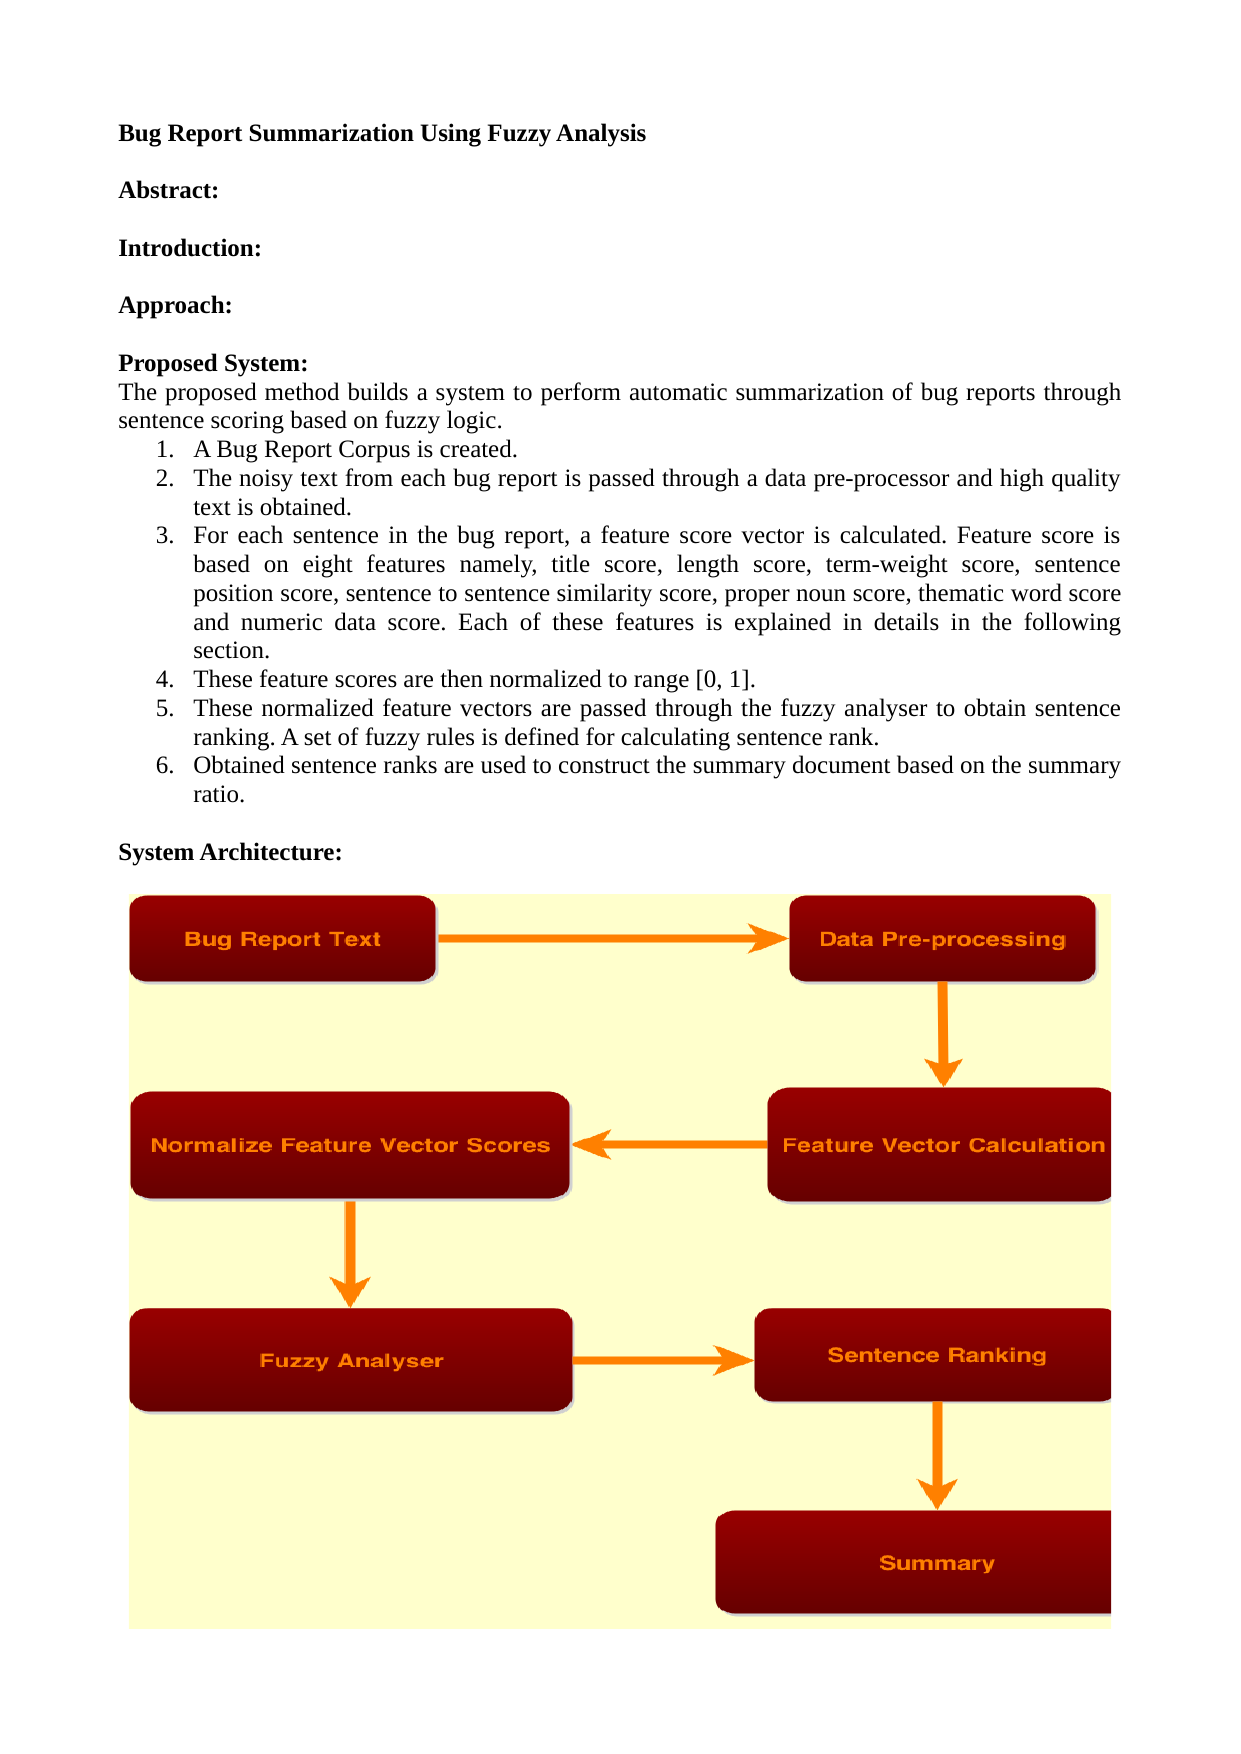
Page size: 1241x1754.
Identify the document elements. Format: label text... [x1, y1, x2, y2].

text System Architecture: [118, 837, 1122, 866]
list For each sentence in the bug report, a feature score vector is calculated. Feature score is based on eight features namely, title score, length score, term-weight score, sentence position score, sentence to sentence similarity score, proper noun score, thematic word score and numeric data score. Each of these features is explained in details in the following section. [156, 521, 1122, 664]
text Bug Report Summarization Using Fuzzy Analysis [118, 118, 1122, 147]
text Proposed System: [118, 348, 1122, 377]
text The proposed method builds a system to perform automatic summarization of bug reports through sentence scoring based on fuzzy logic. [118, 377, 1122, 434]
list These normalized feature vectors are passed through the fuzzy analyser to obtain sentence ranking. A set of fuzzy rules is defined for calculating sentence rank. [156, 693, 1122, 751]
text Introduction: [118, 233, 1122, 262]
list These feature scores are then normalized to range [0, 1]. [156, 664, 1122, 693]
list The noisy text from each bug report is passed through a data pre-processor and high quality text is obtained. [156, 463, 1122, 521]
list Obtained sentence ranks are used to construct the summary document based on the summary ratio. [156, 751, 1122, 808]
text Abstract: [118, 176, 1122, 204]
list A Bug Report Corpus is created. [156, 434, 1122, 463]
text Approach: [118, 291, 1122, 319]
picture [128, 894, 1112, 1629]
